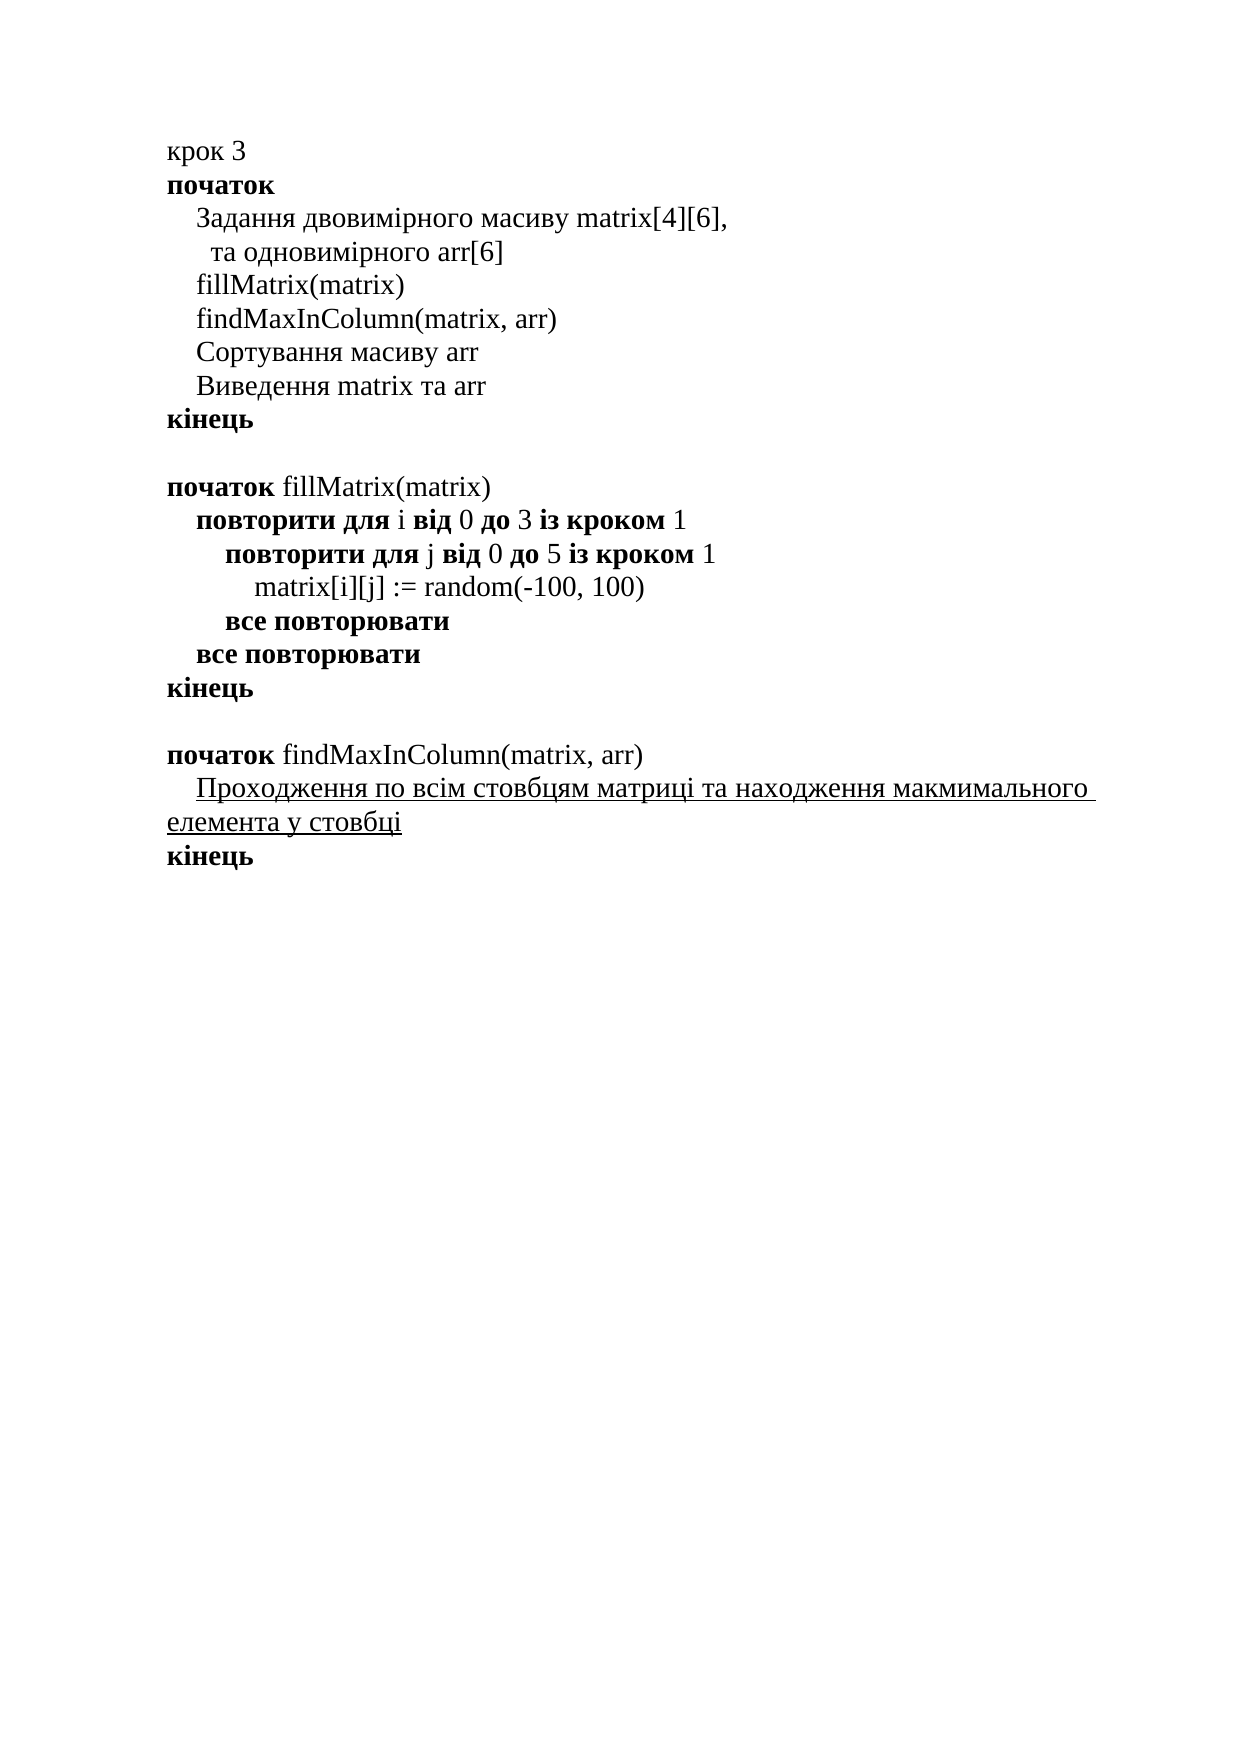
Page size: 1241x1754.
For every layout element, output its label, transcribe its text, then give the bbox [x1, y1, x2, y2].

text Сортування масиву arr [167, 334, 1163, 368]
text кінець [167, 670, 1163, 703]
text все повторювати [167, 603, 1163, 636]
text Проходження по всім стовбцям матриці та находження макмимального елемента у стовбці [167, 771, 1163, 838]
text крок 3 [167, 133, 1163, 167]
text повторити для i від 0 до 3 із кроком 1 [167, 502, 1163, 536]
text повторити для j від 0 до 5 із кроком 1 [167, 536, 1163, 569]
text кінець [167, 838, 1163, 871]
text початок [167, 167, 1163, 200]
text Виведення matrix та arr [167, 368, 1163, 402]
text matrix[i][j] := random(-100, 100) [167, 569, 1163, 603]
text та одновимірного arr[6] [167, 234, 1163, 267]
text початок fillMatrix(matrix) [167, 469, 1163, 502]
text Задання двовимірного масиву matrix[4][6], [167, 200, 1163, 234]
text fillMatrix(matrix) [167, 267, 1163, 301]
text кінець [167, 402, 1163, 435]
text findMaxInColumn(matrix, arr) [167, 301, 1163, 334]
text все повторювати [167, 636, 1163, 670]
text початок findMaxInColumn(matrix, arr) [167, 737, 1163, 771]
